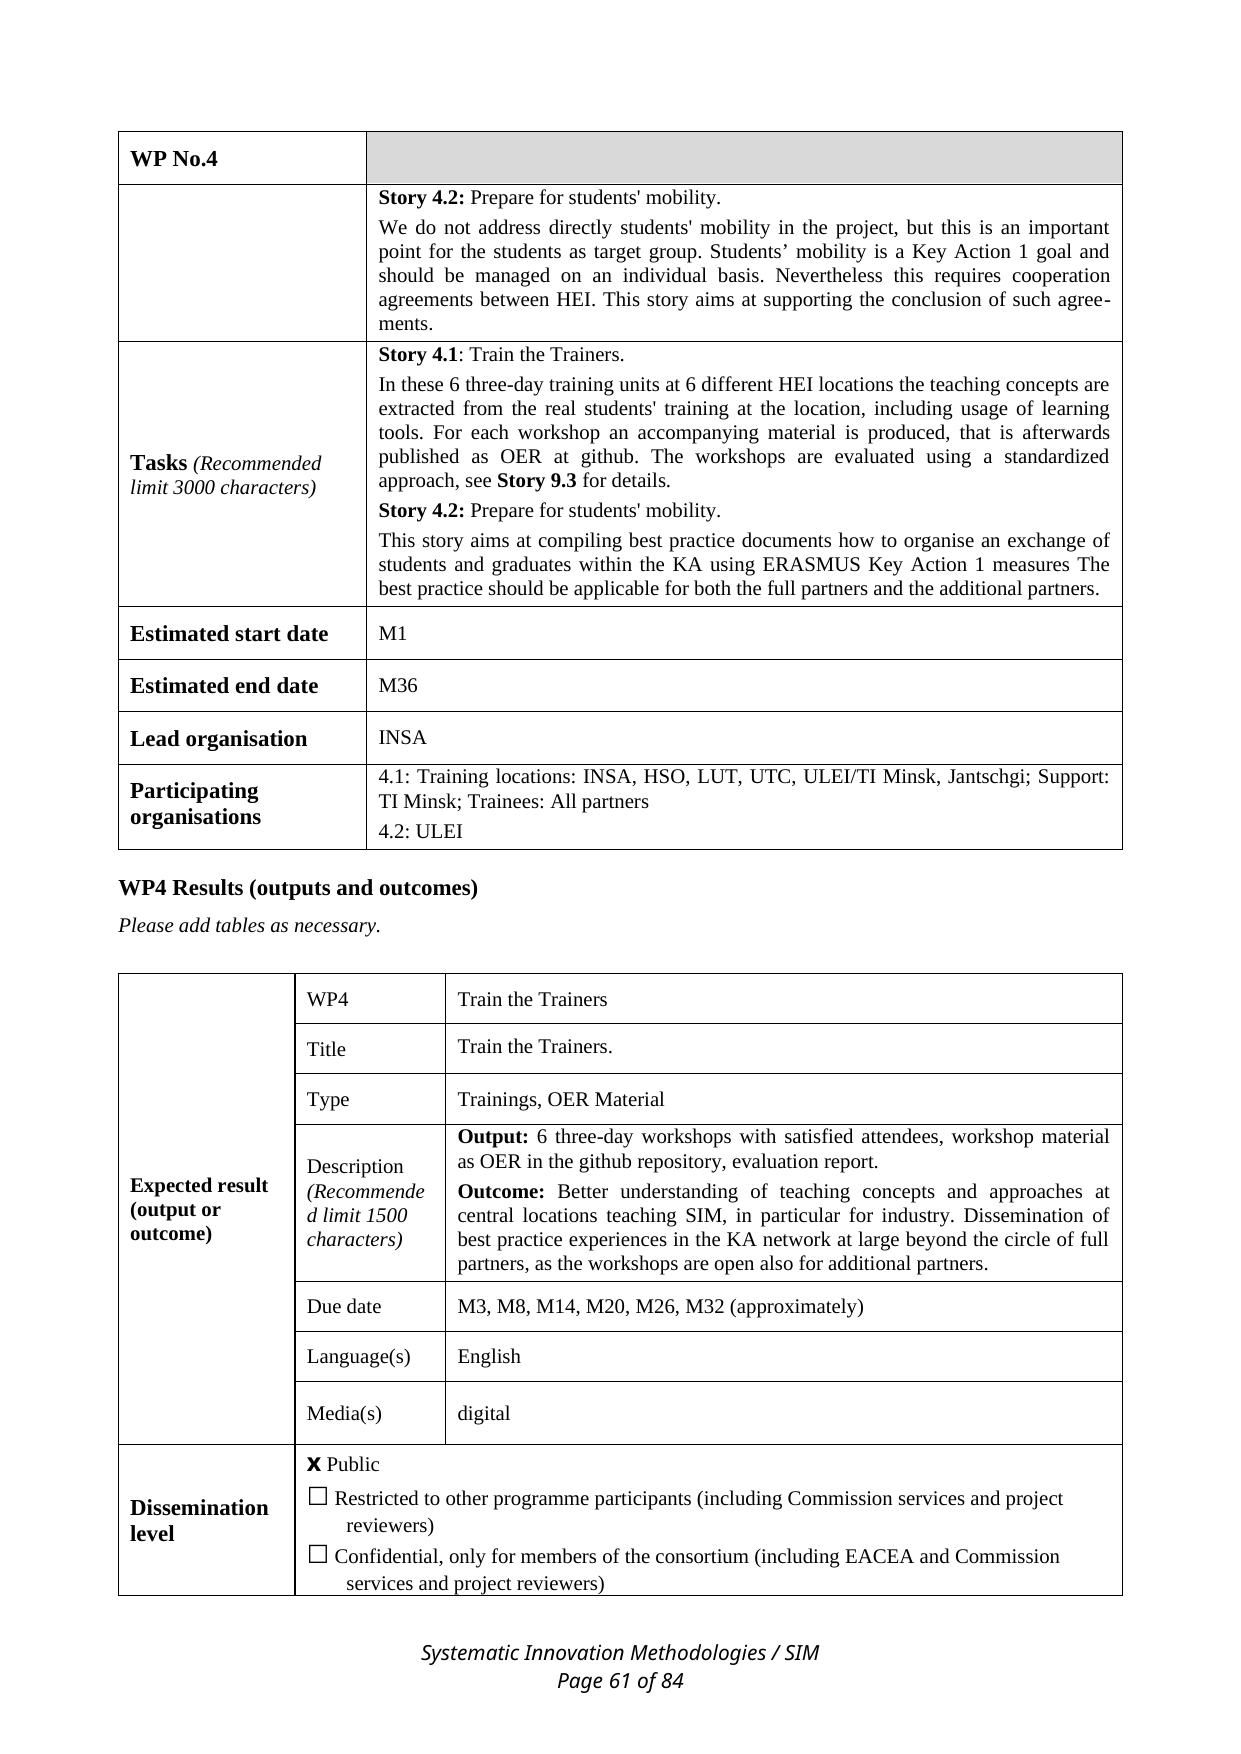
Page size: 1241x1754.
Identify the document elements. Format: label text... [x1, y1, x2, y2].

table_cell digital [446, 1382, 1122, 1444]
text WP4 Results (outputs and outcomes) [118, 874, 1122, 900]
table_cell x Public ☐ Restricted to other programme participants (including Commission services and project reviewers) ☐ Confidential, only for members of the consortium (including EACEA and Commission services and project reviewers) [296, 1445, 1122, 1595]
table_cell Type [296, 1074, 445, 1123]
table_cell Description (Recommended limit 1500 characters) [296, 1125, 445, 1281]
table_cell English [446, 1332, 1122, 1381]
table_cell M36 [367, 660, 1122, 711]
table_cell [119, 185, 366, 341]
table_cell INSA [367, 712, 1122, 763]
table_cell Train the Trainers. [446, 1024, 1122, 1073]
table_header WP4 [296, 974, 445, 1023]
table_cell Language(s) [296, 1332, 445, 1381]
table_cell Story 4.1: Train the Trainers. In these 6 three-day training units at 6 different HEI locations the teaching concepts are extracted from the real students' training at the location, including usage of learning tools. For each workshop an accompanying material is produced, that is afterwards published as OER at github. The workshops are evaluated using a standardized approach, see Story 9.3 for details. Story 4.2: Prepare for students' mobility. This story aims at compiling best practice documents how to organise an exchange of students and graduates within the KA using ERASMUS Key Action 1 measures The best practice should be applicable for both the full partners and the additional partners. [367, 342, 1122, 606]
text Please add tables as necessary. [118, 912, 1122, 937]
table_cell M3, M8, M14, M20, M26, M32 (approximately) [446, 1282, 1122, 1331]
table_cell Story 4.2: Prepare for students' mobility. We do not address directly students' mobility in the project, but this is an important point for the students as target group. Students’ mobility is a Key Action 1 goal and should be managed on an individual basis. Nevertheless this requires cooperation agreements between HEI. This story aims at supporting the conclusion of such agree­ments. [367, 185, 1122, 341]
table_cell Due date [296, 1282, 445, 1331]
table_cell Tasks (Recommended limit 3000 characters) [119, 342, 366, 606]
table_header [367, 132, 1122, 183]
table_header Expected result (output or outcome) [119, 974, 294, 1444]
table_header WP No.4 [119, 132, 366, 183]
table_cell Dissemination level [119, 1445, 294, 1595]
table_cell Lead organisation [119, 712, 366, 763]
table_cell Trainings, OER Material [446, 1074, 1122, 1123]
table_cell Media(s) [296, 1382, 445, 1444]
table_header Train the Trainers [446, 974, 1122, 1023]
table_cell Estimated start date [119, 607, 366, 659]
table_cell Output: 6 three-day workshops with satisfied attendees, workshop material as OER in the github repository, evaluation report. Outcome: Better understanding of teaching concepts and approaches at central locations teaching SIM, in particular for industry. Dissemination of best practice experiences in the KA network at large beyond the circle of full partners, as the workshops are open also for additional partners. [446, 1125, 1122, 1281]
table_cell M1 [367, 607, 1122, 659]
table_cell 4.1: Training locations: INSA, HSO, LUT, UTC, ULEI/TI Minsk, Jantschgi; Support: TI Minsk; Trainees: All partners 4.2: ULEI [367, 765, 1122, 848]
table_cell Participating organisations [119, 765, 366, 848]
table_cell Title [296, 1024, 445, 1073]
table_cell Estimated end date [119, 660, 366, 711]
